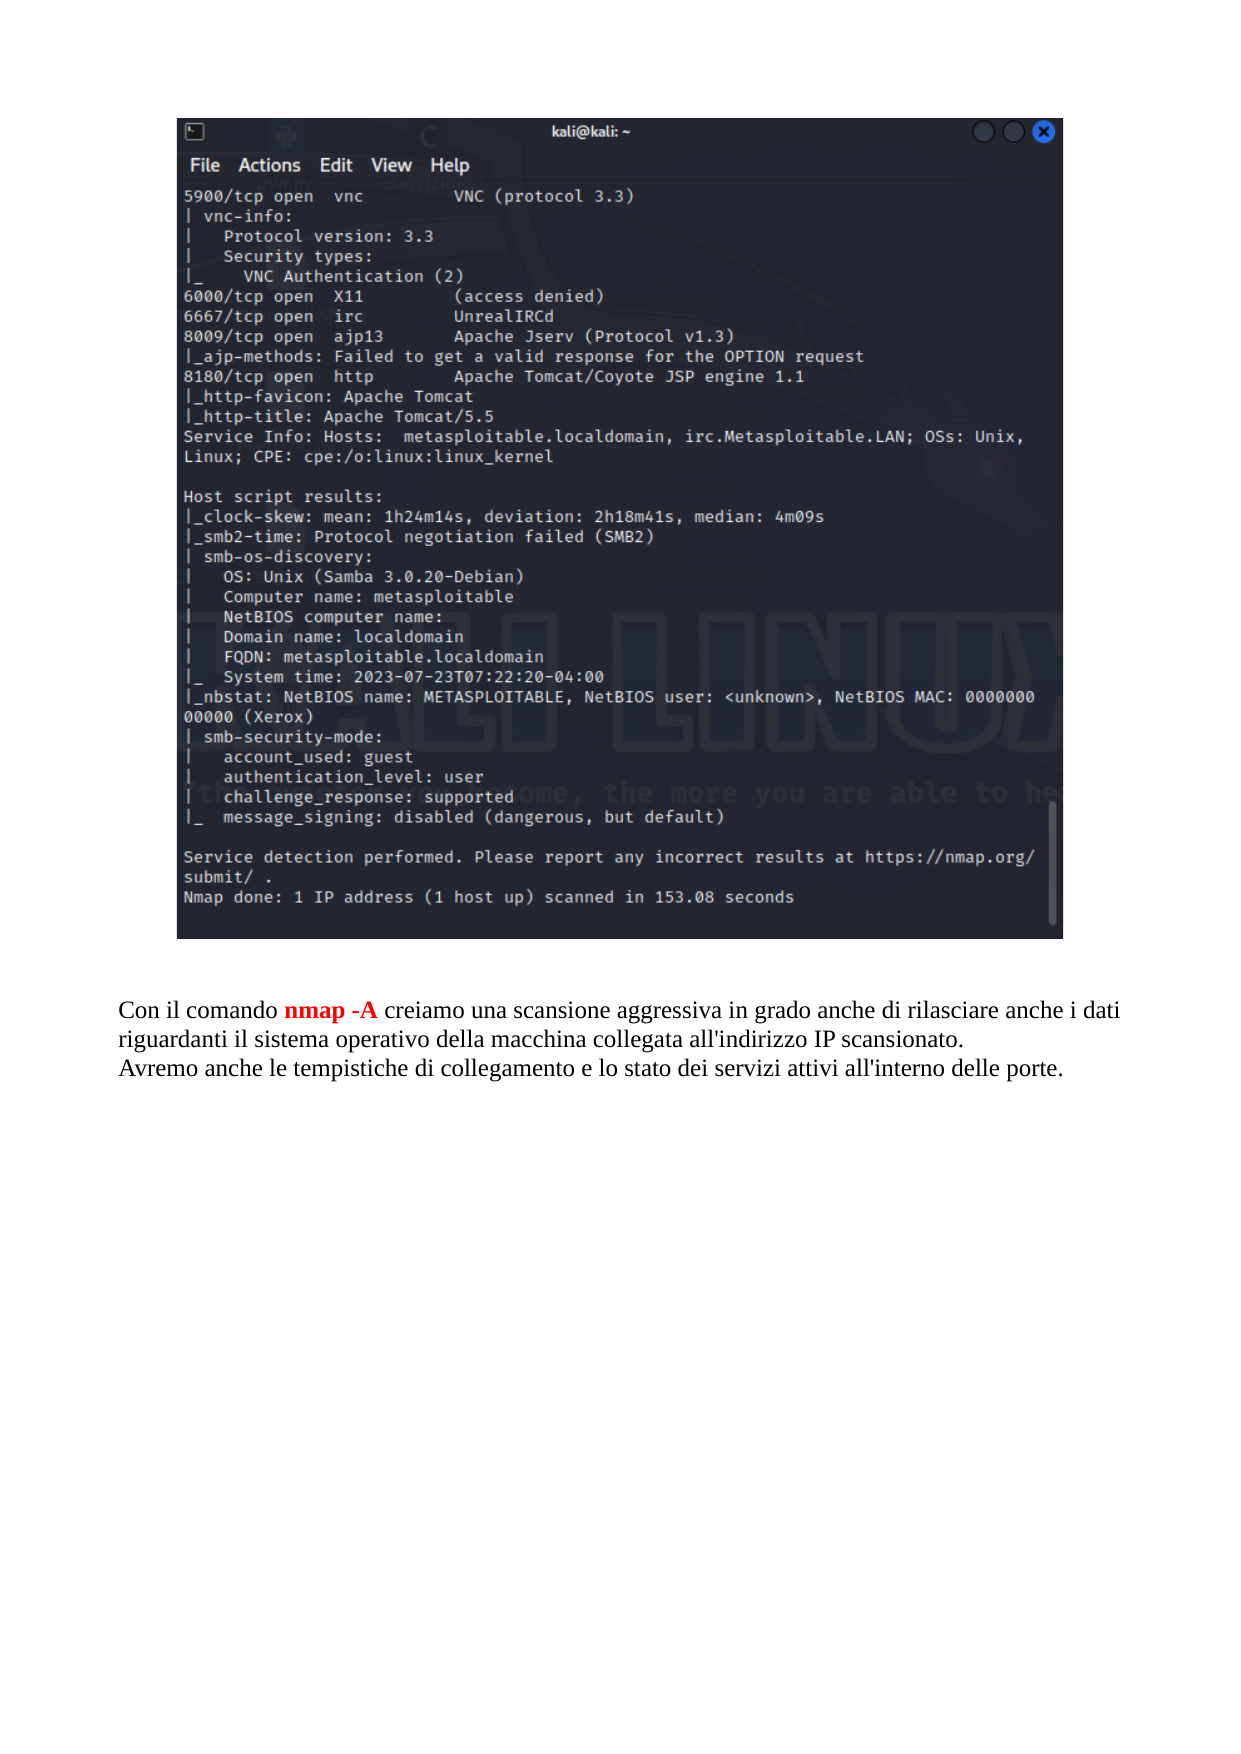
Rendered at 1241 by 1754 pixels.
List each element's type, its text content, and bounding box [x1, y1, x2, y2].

text Con il comando nmap -A creiamo una scansione aggressiva in grado anche di rilasciare anche i dati riguardanti il sistema operativo della macchina collegata all'indirizzo IP scansionato. [118, 996, 1122, 1053]
text Avremo anche le tempistiche di collegamento e lo stato dei servizi attivi all'interno delle porte. [118, 1053, 1122, 1082]
picture [176, 118, 1064, 939]
